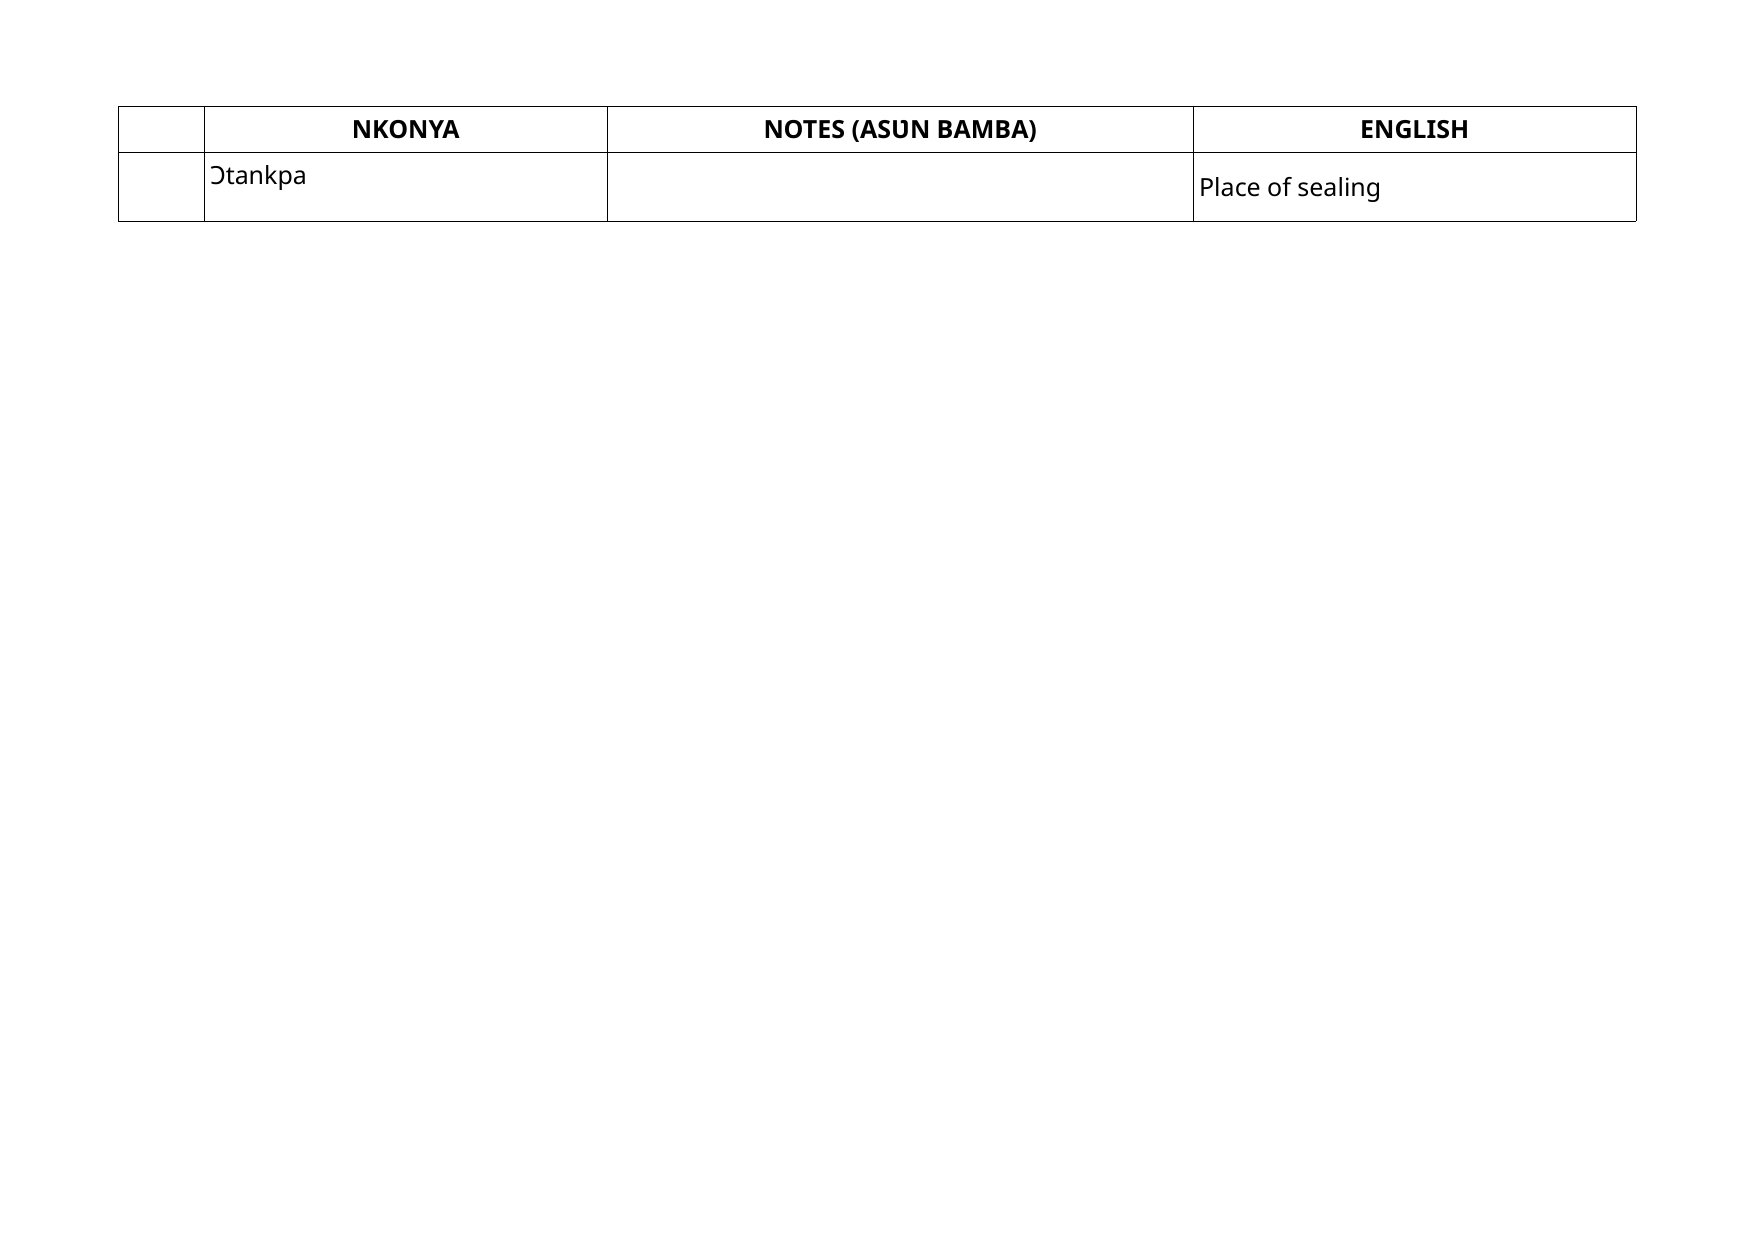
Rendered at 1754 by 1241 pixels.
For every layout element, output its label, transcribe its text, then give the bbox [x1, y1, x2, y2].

table_cell [608, 153, 1193, 221]
table_cell Ɔtankpa [205, 153, 607, 221]
table_cell Place of sealing [1194, 153, 1636, 221]
table_cell [119, 153, 204, 221]
table_header ENGLISH [1194, 107, 1636, 152]
table_header [119, 107, 204, 152]
table_header NOTES (ASƲN BAMBA) [608, 107, 1193, 152]
table_header NKONYA [205, 107, 607, 152]
